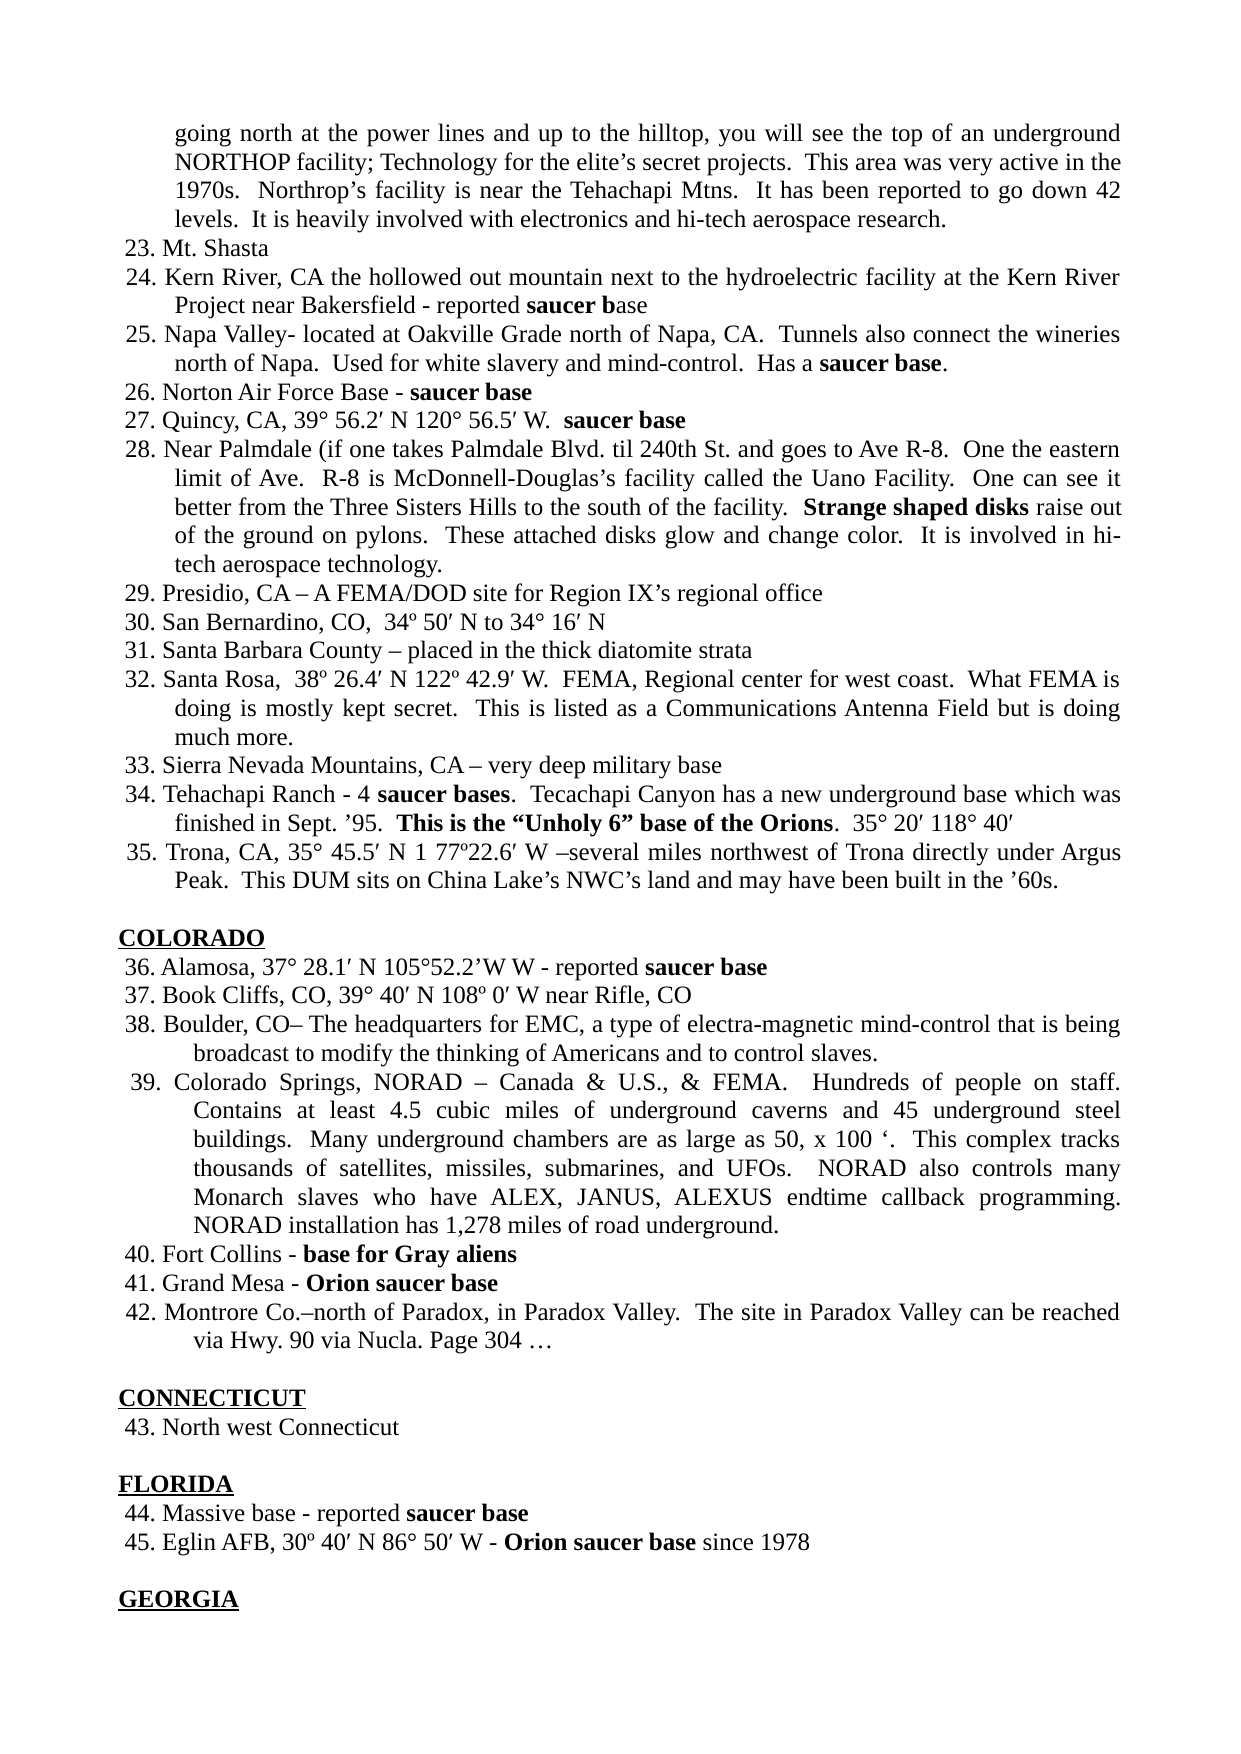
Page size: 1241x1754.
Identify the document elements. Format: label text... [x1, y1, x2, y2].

text 29. Presidio, CA – A FEMA/DOD site for Region IX’s regional office [118, 578, 1122, 607]
text 38. Boulder, CO– The headquarters for EMC, a type of electra-magnetic mind-control that is being broadcast to modify the thinking of Americans and to control slaves. [118, 1009, 1122, 1067]
text 39. Colorado Springs, NORAD – Canada & U.S., & FEMA. Hundreds of people on staff. Contains at least 4.5 cubic miles of underground caverns and 45 underground steel buildings. Many underground chambers are as large as 50, x 100 ‘. This complex tracks thousands of satellites, missiles, submarines, and UFOs. NORAD also controls many Monarch slaves who have ALEX, JANUS, ALEXUS endtime callback programming. NORAD installation has 1,278 miles of road underground. [118, 1067, 1122, 1239]
text 45. Eglin AFB, 30º 40′ N 86° 50′ W - Orion saucer base since 1978 [118, 1527, 1122, 1556]
text 42. Montrore Co.–north of Paradox, in Paradox Valley. The site in Paradox Valley can be reached via Hwy. 90 via Nucla. Page 304 … [118, 1297, 1122, 1354]
text 33. Sierra Nevada Mountains, CA – very deep military base [118, 751, 1122, 779]
text 41. Grand Mesa - Orion saucer base [118, 1268, 1122, 1297]
text 32. Santa Rosa, 38º 26.4′ N 122º 42.9′ W. FEMA, Regional center for west coast. What FEMA is doing is mostly kept secret. This is listed as a Communications Antenna Field but is doing much more. [118, 664, 1122, 751]
text 23. Mt. Shasta [118, 233, 1122, 262]
text 44. Massive base - reported saucer base [118, 1498, 1122, 1527]
text 34. Tehachapi Ranch - 4 saucer bases. Tecachapi Canyon has a new underground base which was finished in Sept. ’95. This is the “Unholy 6” base of the Orions. 35° 20′ 118° 40′ [118, 779, 1122, 837]
text 37. Book Cliffs, CO, 39° 40′ N 108º 0′ W near Rifle, CO [118, 981, 1122, 1009]
text 36. Alamosa, 37° 28.1′ N 105°52.2’W W - reported saucer base [118, 952, 1122, 981]
text going north at the power lines and up to the hilltop, you will see the top of an underground NORTHOP facility; Technology for the elite’s secret projects. This area was very active in the 1970s. Northrop’s facility is near the Tehachapi Mtns. It has been reported to go down 42 levels. It is heavily involved with electronics and hi-tech aerospace research. [118, 118, 1122, 233]
text 27. Quincy, CA, 39° 56.2′ N 120° 56.5′ W. saucer base [118, 406, 1122, 434]
text 24. Kern River, CA the hollowed out mountain next to the hydroelectric facility at the Kern River Project near Bakersfield - reported saucer base [118, 262, 1122, 319]
text 28. Near Palmdale (if one takes Palmdale Blvd. til 240th St. and goes to Ave R-8. One the eastern limit of Ave. R-8 is McDonnell-Douglas’s facility called the Uano Facility. One can see it better from the Three Sisters Hills to the south of the facility. Strange shaped disks raise out of the ground on pylons. These attached disks glow and change color. It is involved in hi-tech aerospace technology. [118, 434, 1122, 578]
text CONNECTICUT [118, 1383, 1122, 1412]
text FLORIDA [118, 1469, 1122, 1498]
text 25. Napa Valley- located at Oakville Grade north of Napa, CA. Tunnels also connect the wineries north of Napa. Used for white slavery and mind-control. Has a saucer base. [118, 319, 1122, 377]
text 30. San Bernardino, CO, 34º 50′ N to 34° 16′ N [118, 607, 1122, 636]
text 35. Trona, CA, 35° 45.5′ N 1 77º22.6′ W –several miles northwest of Trona directly under Argus Peak. This DUM sits on China Lake’s NWC’s land and may have been built in the ’60s. [118, 837, 1122, 894]
text 40. Fort Collins - base for Gray aliens [118, 1239, 1122, 1268]
text GEORGIA [118, 1584, 1122, 1613]
text COLORADO [118, 923, 1122, 952]
text 31. Santa Barbara County – placed in the thick diatomite strata [118, 636, 1122, 664]
text 43. North west Connecticut [118, 1412, 1122, 1441]
text 26. Norton Air Force Base - saucer base [118, 377, 1122, 406]
